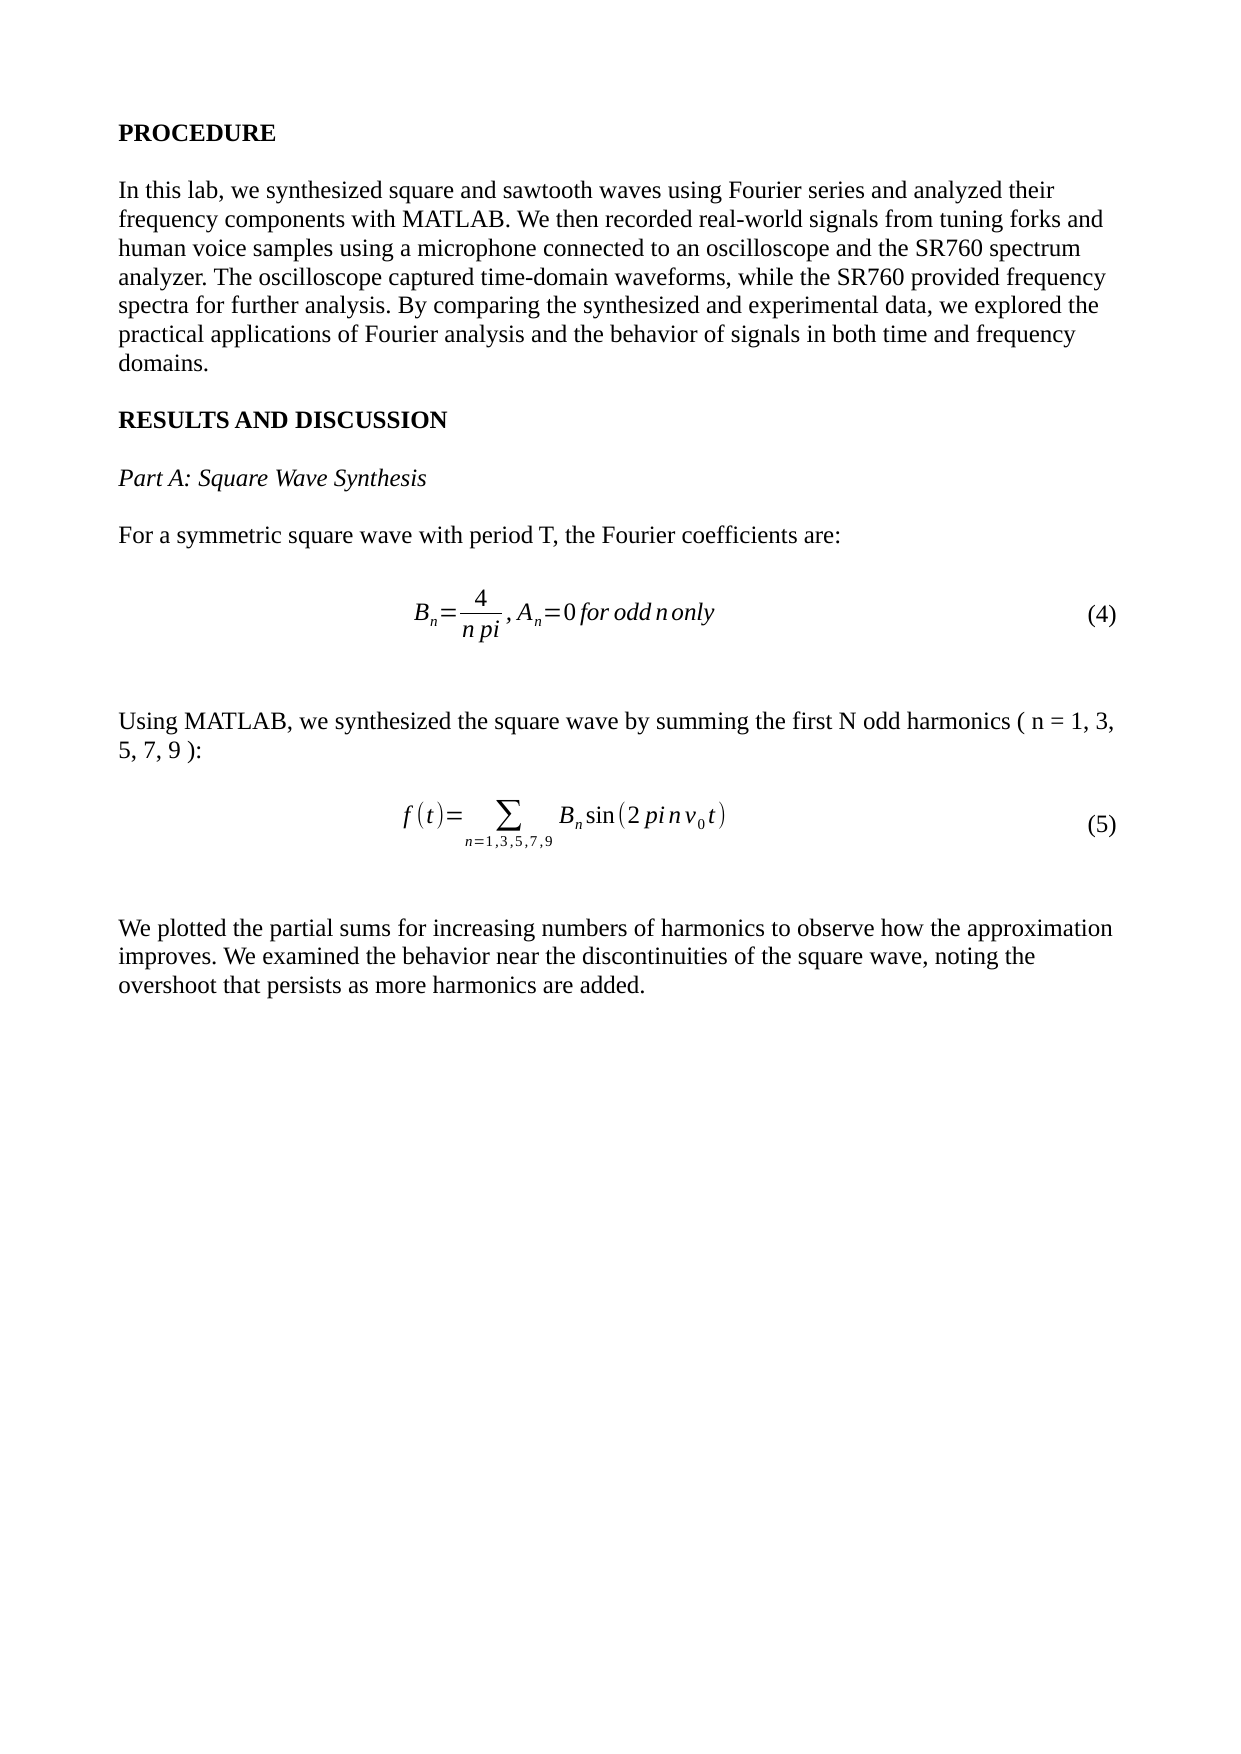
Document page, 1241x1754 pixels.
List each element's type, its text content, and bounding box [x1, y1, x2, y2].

text PROCEDURE [118, 118, 1122, 147]
text For a symmetric square wave with period T, the Fourier coefficients are: [118, 521, 1122, 549]
text Using MATLAB, we synthesized the square wave by summing the first N odd harmonics ( n = 1, 3, 5, 7, 9 ): [118, 706, 1122, 764]
table_header [118, 793, 1010, 855]
text Part A: Square Wave Synthesis [118, 463, 1122, 492]
text In this lab, we synthesized square and sawtooth waves using Fourier series and analyzed their frequency components with MATLAB. We then recorded real-world signals from tuning forks and human voice samples using a microphone connected to an oscilloscope and the SR760 spectrum analyzer. The oscilloscope captured time-domain waveforms, while the SR760 provided frequency spectra for further analysis. By comparing the synthesized and experimental data, we explored the practical applications of Fourier analysis and the behavior of signals in both time and frequency domains. [118, 176, 1122, 377]
table_header (4) [1010, 578, 1122, 649]
text We plotted the partial sums for increasing numbers of harmonics to observe how the approximation improves. We examined the behavior near the discontinuities of the square wave, noting the overshoot that persists as more harmonics are added. [118, 913, 1122, 999]
table_header (5) [1010, 793, 1122, 855]
text RESULTS AND DISCUSSION [118, 406, 1122, 434]
table_header [118, 578, 1010, 649]
